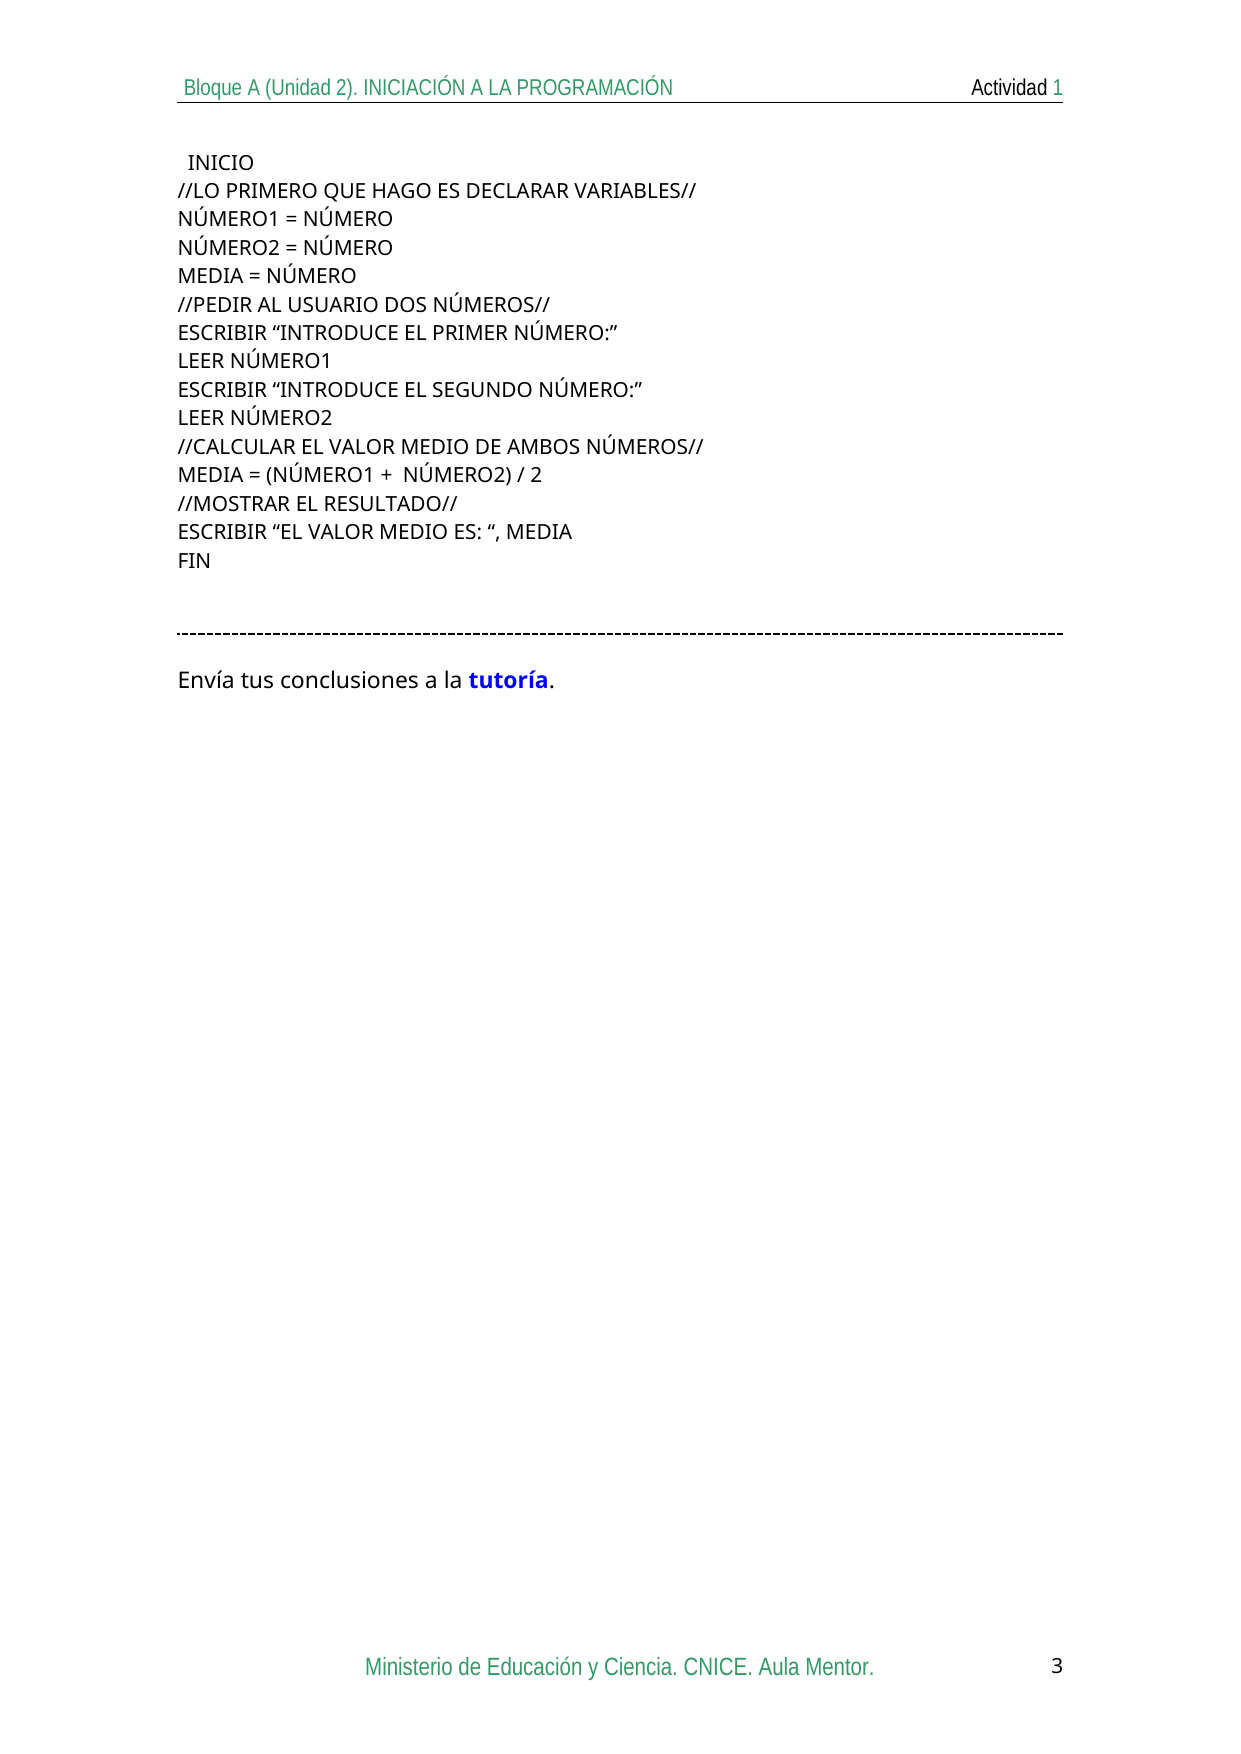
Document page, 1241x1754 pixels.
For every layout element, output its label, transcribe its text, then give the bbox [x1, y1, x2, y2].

text ESCRIBIR “INTRODUCE EL SEGUNDO NÚMERO:” [177, 375, 1063, 403]
text ESCRIBIR “INTRODUCE EL PRIMER NÚMERO:” [177, 318, 1063, 347]
text INICIO [177, 148, 1063, 176]
text Envía tus conclusiones a la tutoría. [177, 664, 1063, 695]
text ESCRIBIR “EL VALOR MEDIO ES: “, MEDIA [177, 517, 1063, 546]
text FIN [177, 546, 1063, 574]
text //MOSTRAR EL RESULTADO// [177, 489, 1063, 517]
text NÚMERO2 = NÚMERO [177, 233, 1063, 261]
text //PEDIR AL USUARIO DOS NÚMEROS// [177, 290, 1063, 318]
text MEDIA = (NÚMERO1 + NÚMERO2) / 2 [177, 460, 1063, 489]
text LEER NÚMERO1 [177, 347, 1063, 375]
text //LO PRIMERO QUE HAGO ES DECLARAR VARIABLES// [177, 176, 1063, 204]
text MEDIA = NÚMERO [177, 261, 1063, 290]
text //CALCULAR EL VALOR MEDIO DE AMBOS NÚMEROS// [177, 432, 1063, 460]
text NÚMERO1 = NÚMERO [177, 204, 1063, 233]
text LEER NÚMERO2 [177, 403, 1063, 432]
